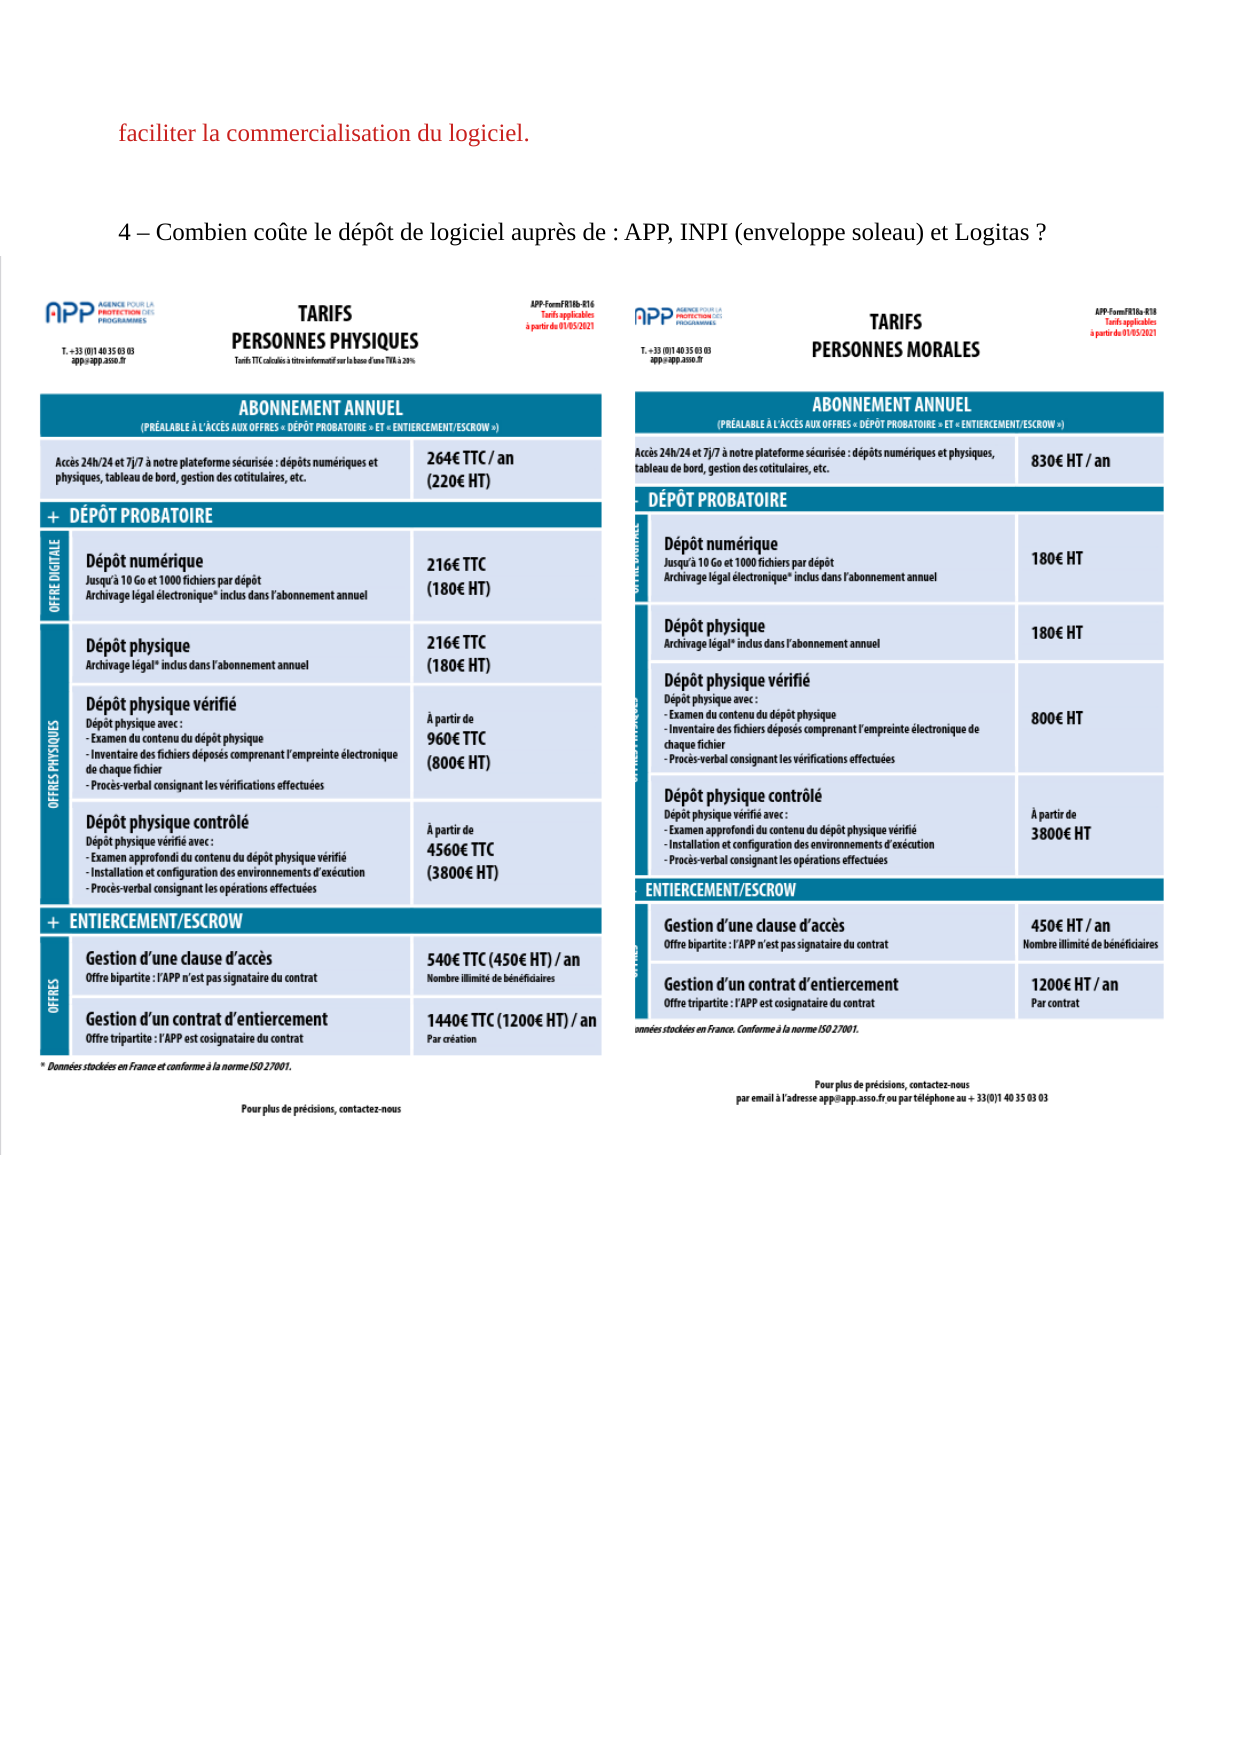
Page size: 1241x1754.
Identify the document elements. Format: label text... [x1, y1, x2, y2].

text faciliter la commercialisation du logiciel. [118, 118, 1122, 147]
text 4 – Combien coûte le dépôt de logiciel auprès de : APP, INPI (enveloppe soleau) et Logitas ? [118, 217, 1122, 246]
picture [0, 256, 1197, 1155]
